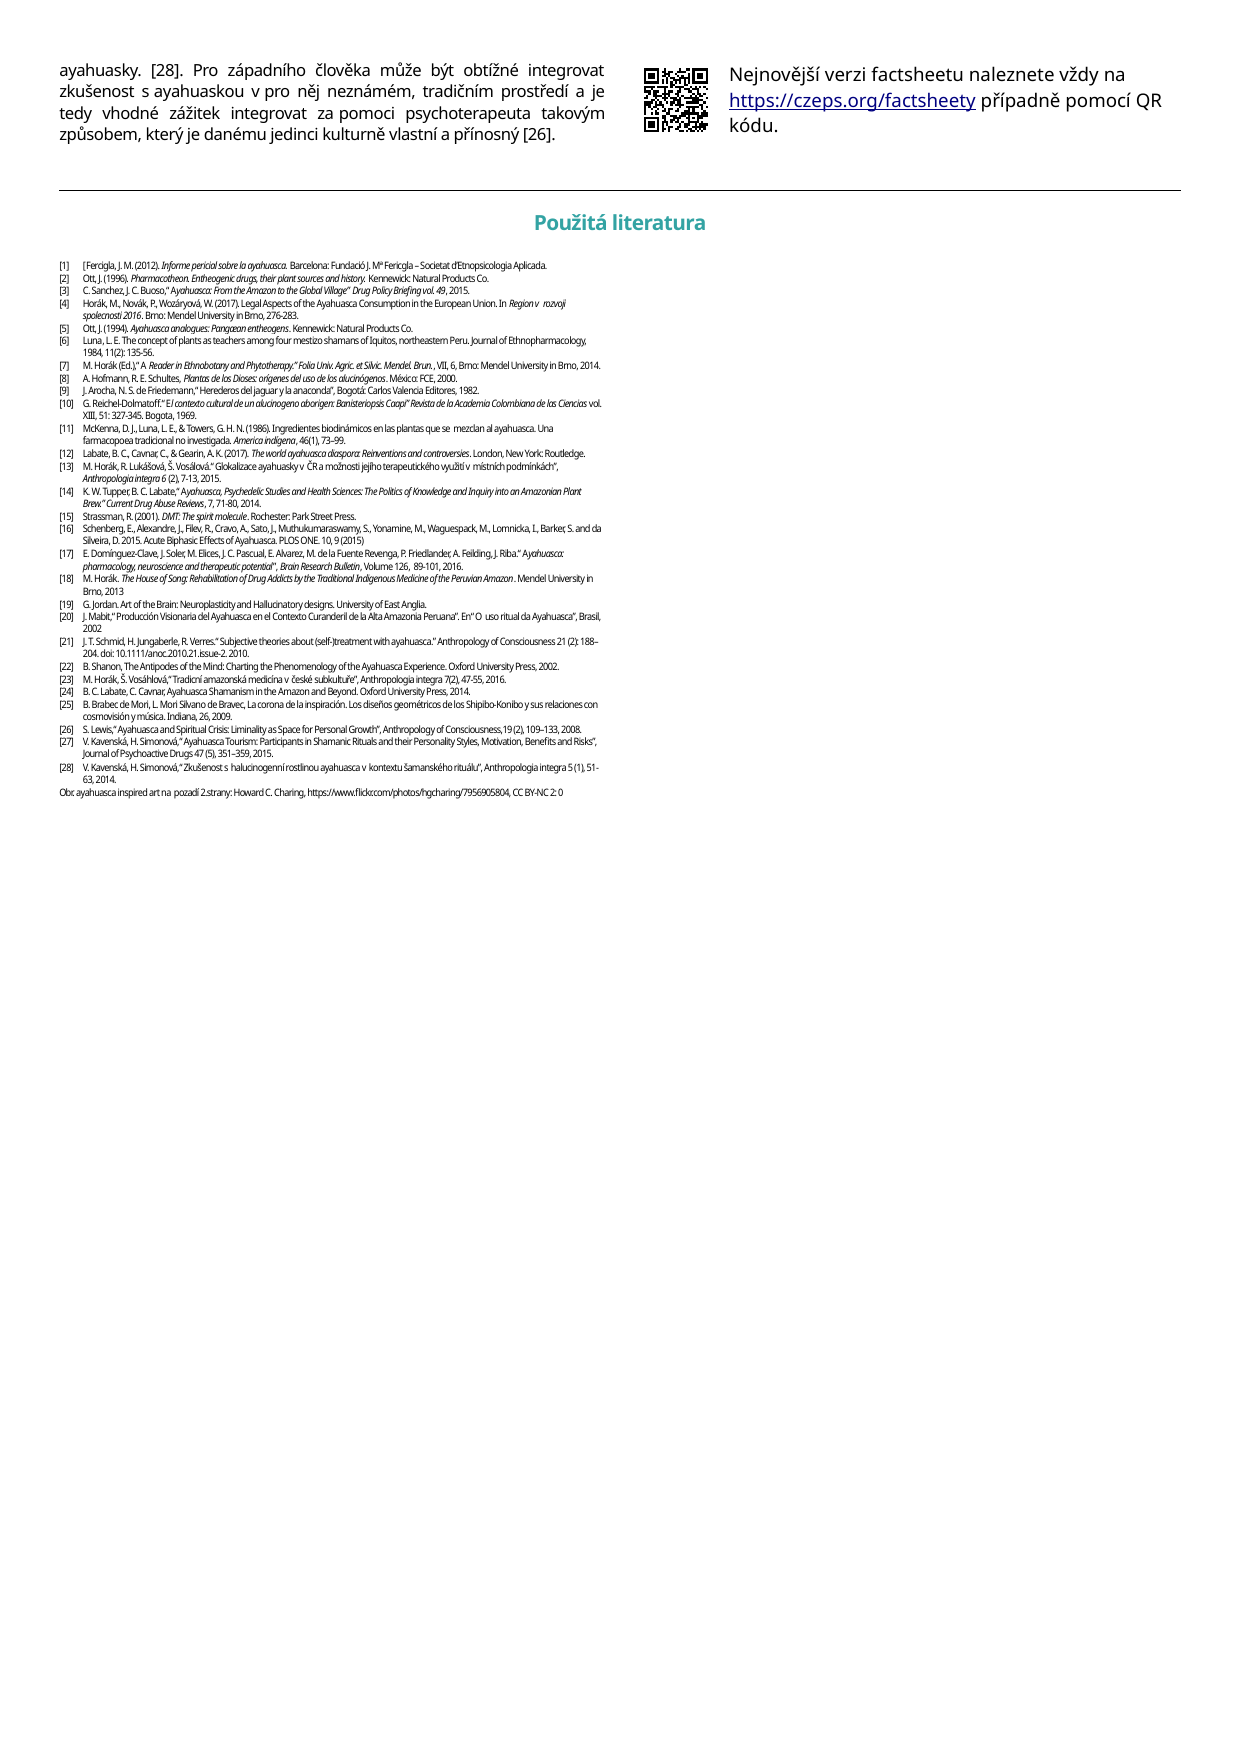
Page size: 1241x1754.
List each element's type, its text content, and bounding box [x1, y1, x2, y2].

list G. Reichel-Dolmatoff.“ El contexto cultural de un alucinogeno aborigen: Banisteriopsis Caapi” Revista de la Academia Colombiana de las Ciencias vol. XIII, 51: 327-345. Bogota, 1969. [59, 397, 605, 422]
list [Fercigla, J. M. (2012). Informe pericial sobre la ayahuasca. Barcelona: Fundació J. Mª Fericgla – Societat d’Etnopsicologia Aplicada. [59, 259, 605, 272]
list S. Lewis,“ Ayahuasca and Spiritual Crisis: Liminality as Space for Personal Growth”, Anthropology of Consciousness,19 (2), 109–133, 2008. [59, 723, 605, 736]
list B. Brabec de Mori, L. Mori Silvano de Bravec, La corona de la inspiración. Los diseños geométricos de los Shipibo-Konibo y sus relaciones con cosmovisión y música. Indiana, 26, 2009. [59, 698, 605, 723]
text Obr. ayahuasca inspired art na pozadí 2.strany: Howard C. Charing, https://www.flickr.com/photos/hgcharing/7956905804, CC BY-NC 2: 0 [59, 786, 605, 798]
list K. W. Tupper, B. C. Labate,“ Ayahuasca, Psychedelic Studies and Health Sciences: The Politics of Knowledge and Inquiry into an Amazonian Plant Brew.” Current Drug Abuse Reviews, 7, 71-80, 2014. [59, 485, 605, 510]
list J. T. Schmid, H. Jungaberle, R. Verres.“ Subjective theories about (self-)treatment with ayahuasca.” Anthropology of Consciousness 21 (2): 188–204. doi: 10.1111/anoc.2010.21.issue-2. 2010. [59, 636, 605, 661]
list M. Horák (Ed.),“ A Reader in Ethnobotany and Phytotherapy.” Folia Univ. Agric. et Silvic. Mendel. Brun., VII, 6, Brno: Mendel University in Brno, 2014. [59, 360, 605, 372]
list E. Domínguez-Clave, J. Soler, M. Elices, J. C. Pascual, E. Alvarez, M. de la Fuente Revenga, P. Friedlander, A. Feilding, J. Riba.“ Ayahuasca: pharmacology, neuroscience and therapeutic potential”, Brain Research Bulletin, Volume 126, 89-101, 2016. [59, 548, 605, 573]
table_header Nejnovější verzi factsheetu naleznete vždy na https://czeps.org/factsheety případně pomocí QR kódu. [729, 59, 1181, 147]
list Luna, L. E. The concept of plants as teachers among four mestizo shamans of Iquitos, northeastern Peru. Journal of Ethnopharmacology, 1984, 11(2): 135-56. [59, 335, 605, 360]
list J. Mabit,“ Producción Visionaria del Ayahuasca en el Contexto Curanderil de la Alta Amazonia Peruana”. En“ O uso ritual da Ayahuasca”, Brasil, 2002 [59, 611, 605, 636]
list Labate, B. C., Cavnar, C., & Gearin, A. K. (2017). The world ayahuasca diaspora: Reinventions and controversies. London, New York: Routledge. [59, 447, 605, 460]
list C. Sanchez, J. C. Buoso,“ Ayahuasca: From the Amazon to the Global Village” Drug Policy Briefing vol. 49, 2015. [59, 284, 605, 297]
list A. Hofmann, R. E. Schultes, Plantas de los Dioses: orígenes del uso de los alucinógenos. México: FCE, 2000. [59, 372, 605, 385]
list Ott, J. (1996). Pharmacotheon. Entheogenic drugs, their plant sources and history. Kennewick: Natural Products Co. [59, 272, 605, 284]
list Strassman, R. (2001). DMT: The spirit molecule. Rochester: Park Street Press. [59, 510, 605, 523]
list V. Kavenská, H. Simonová,“ Zkušenost s halucinogenní rostlinou ayahuasca v kontextu šamanského rituálu”, Anthropologia integra 5 (1), 51-63, 2014. [59, 761, 605, 786]
list McKenna, D. J., Luna, L. E., & Towers, G. H. N. (1986). Ingredientes biodinámicos en las plantas que se mezclan al ayahuasca. Una farmacopoea tradicional no investigada. America indígena, 46(1), 73–99. [59, 422, 605, 447]
list Schenberg, E., Alexandre, J., Filev, R., Cravo, A., Sato, J., Muthukumaraswamy, S., Yonamine, M., Waguespack, M., Lomnicka, I., Barker, S. and da Silveira, D. 2015. Acute Biphasic Effects of Ayahuasca. PLOS ONE. 10, 9 (2015) [59, 523, 605, 548]
text ayahuasky. [28]. Pro západního člověka může být obtížné integrovat zkušenost s ayahuaskou v pro něj neznámém, tradičním prostředí a je tedy vhodné zážitek integrovat za pomoci psychoterapeuta takovým způsobem, který je danému jedinci kulturně vlastní a přínosný [26]. [59, 59, 605, 146]
list J. Arocha, N. S. de Friedemann,“ Herederos del jaguar y la anaconda”, Bogotá: Carlos Valencia Editores, 1982. [59, 385, 605, 397]
list G. Jordan. Art of the Brain: Neuroplasticity and Hallucinatory designs. University of East Anglia. [59, 598, 605, 611]
list V. Kavenská, H. Simonová,“ Ayahuasca Tourism: Participants in Shamanic Rituals and their Personality Styles, Motivation, Benefits and Risks”, Journal of Psychoactive Drugs 47 (5), 351–359, 2015. [59, 736, 605, 761]
list M. Horák, R. Lukášová, Š. Vosálová.“ Glokalizace ayahuasky v ČR a možnosti jejího terapeutického využití v místních podmínkách”, Anthropologia integra 6 (2), 7-13, 2015. [59, 460, 605, 485]
list M. Horák. The House of Song: Rehabilitation of Drug Addicts by the Traditional Indigenous Medicine of the Peruvian Amazon. Mendel University in Brno, 2013 [59, 573, 605, 598]
list M. Horák, Š. Vosáhlová,“ Tradicní amazonská medicína v české subkultuře”, Anthropologia integra 7(2), 47-55, 2016. [59, 673, 605, 686]
list B. Shanon, The Antipodes of the Mind: Charting the Phenomenology of the Ayahuasca Experience. Oxford University Press, 2002. [59, 661, 605, 673]
list Horák, M., Novák, P., Wozáryová, W. (2017). Legal Aspects of the Ayahuasca Consumption in the European Union. In Region v rozvoji spolecnosti 2016. Brno: Mendel University in Brno, 276-283. [59, 297, 605, 322]
table_header [635, 59, 729, 147]
subtitle Použitá literatura [59, 191, 1181, 254]
list B. C. Labate, C. Cavnar, Ayahuasca Shamanism in the Amazon and Beyond. Oxford University Press, 2014. [59, 686, 605, 698]
list Ott, J. (1994). Ayahuasca analogues: Pangæan entheogens. Kennewick: Natural Products Co. [59, 322, 605, 335]
